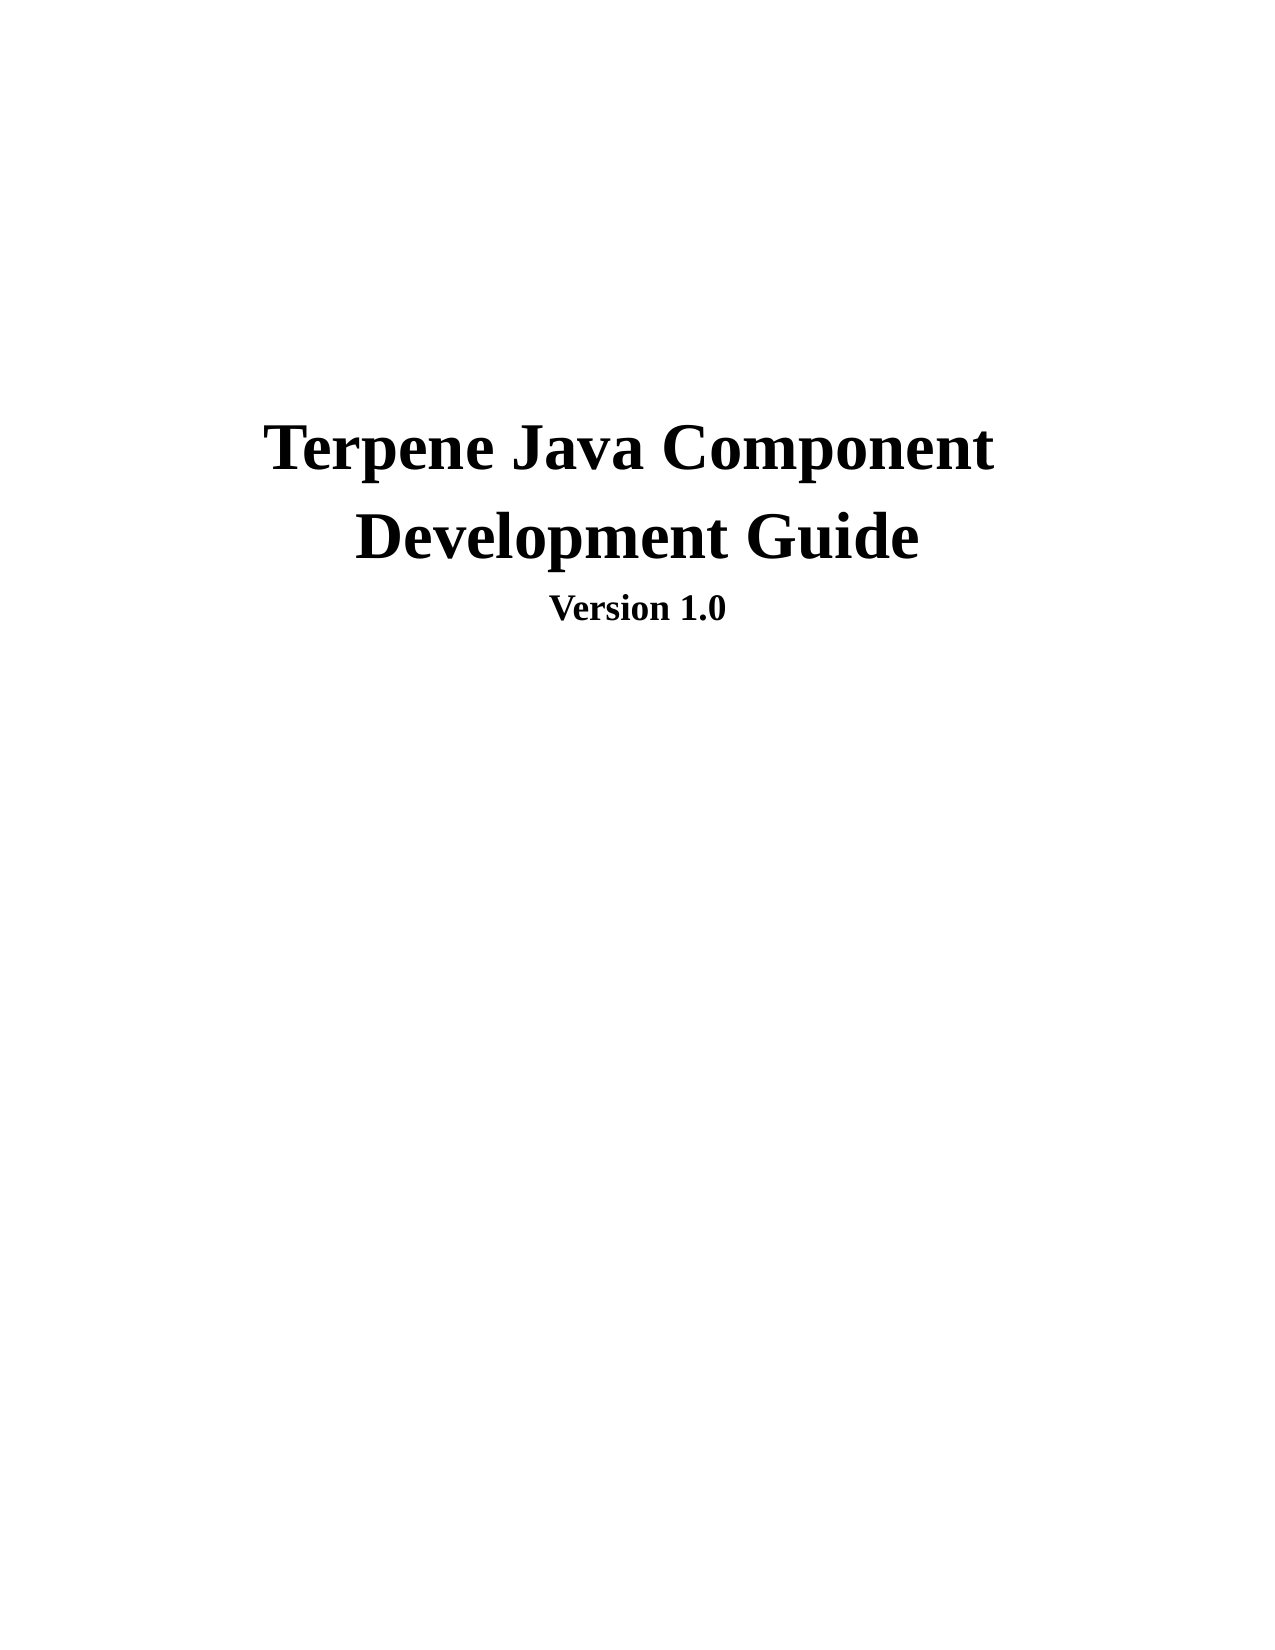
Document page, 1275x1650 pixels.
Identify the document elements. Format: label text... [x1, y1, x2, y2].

text Terpene Java Component [118, 407, 1157, 483]
text Version 1.0 [118, 585, 1157, 628]
text Development Guide [118, 496, 1157, 573]
